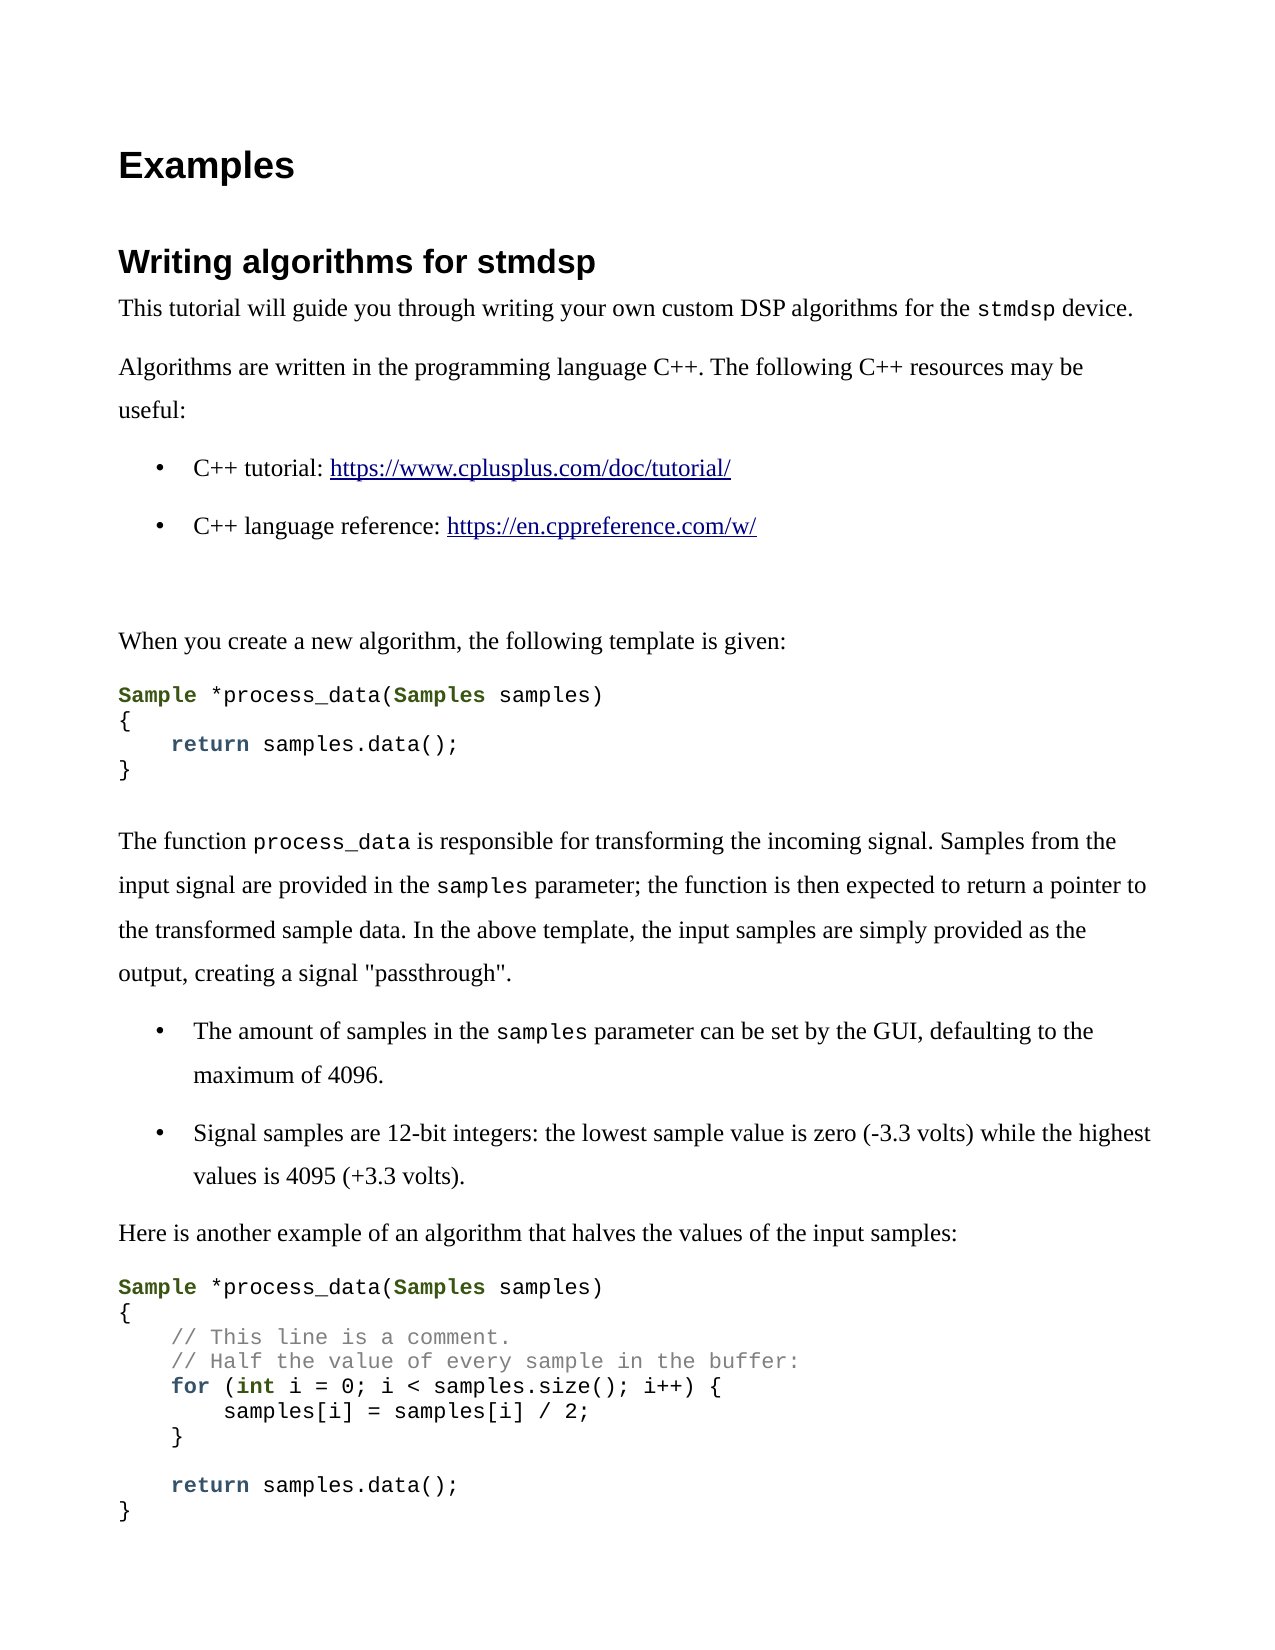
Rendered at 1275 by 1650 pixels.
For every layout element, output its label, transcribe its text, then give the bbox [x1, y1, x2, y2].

list C++ language reference: https://en.cppreference.com/w/ [156, 511, 1157, 540]
text Algorithms are written in the programming language C++. The following C++ resources may be useful: [118, 352, 1157, 424]
table_header Sample *process_data(Samples samples) { // This line is a comment. // Half the value of every sample in the buffer: for (int i = 0; i < samples.size(); i++) { samples[i] = samples[i] / 2; } return samples.data(); } [118, 1276, 1157, 1524]
text This tutorial will guide you through writing your own custom DSP algorithms for the stmdsp device. [118, 293, 1157, 323]
list Signal samples are 12-bit integers: the lowest sample value is zero (-3.3 volts) while the highest values is 4095 (+3.3 volts). [156, 1118, 1157, 1189]
text Here is another example of an algorithm that halves the values of the input samples: [118, 1218, 1157, 1247]
text When you create a new algorithm, the following template is given: [118, 626, 1157, 655]
subtitle Writing algorithms for stmdsp [118, 242, 1157, 281]
text The function process_data is responsible for transforming the incoming signal. Samples from the input signal are provided in the samples parameter; the function is then expected to return a pointer to the transformed sample data. In the above template, the input samples are simply provided as the output, creating a signal "passthrough". [118, 783, 1157, 987]
list C++ tutorial: https://www.cplusplus.com/doc/tutorial/ [156, 453, 1157, 482]
subtitle Examples [118, 143, 1157, 187]
list The amount of samples in the samples parameter can be set by the GUI, defaulting to the maximum of 4096. [156, 1016, 1157, 1089]
table_header Sample *process_data(Samples samples) { return samples.data(); } [118, 684, 1157, 783]
